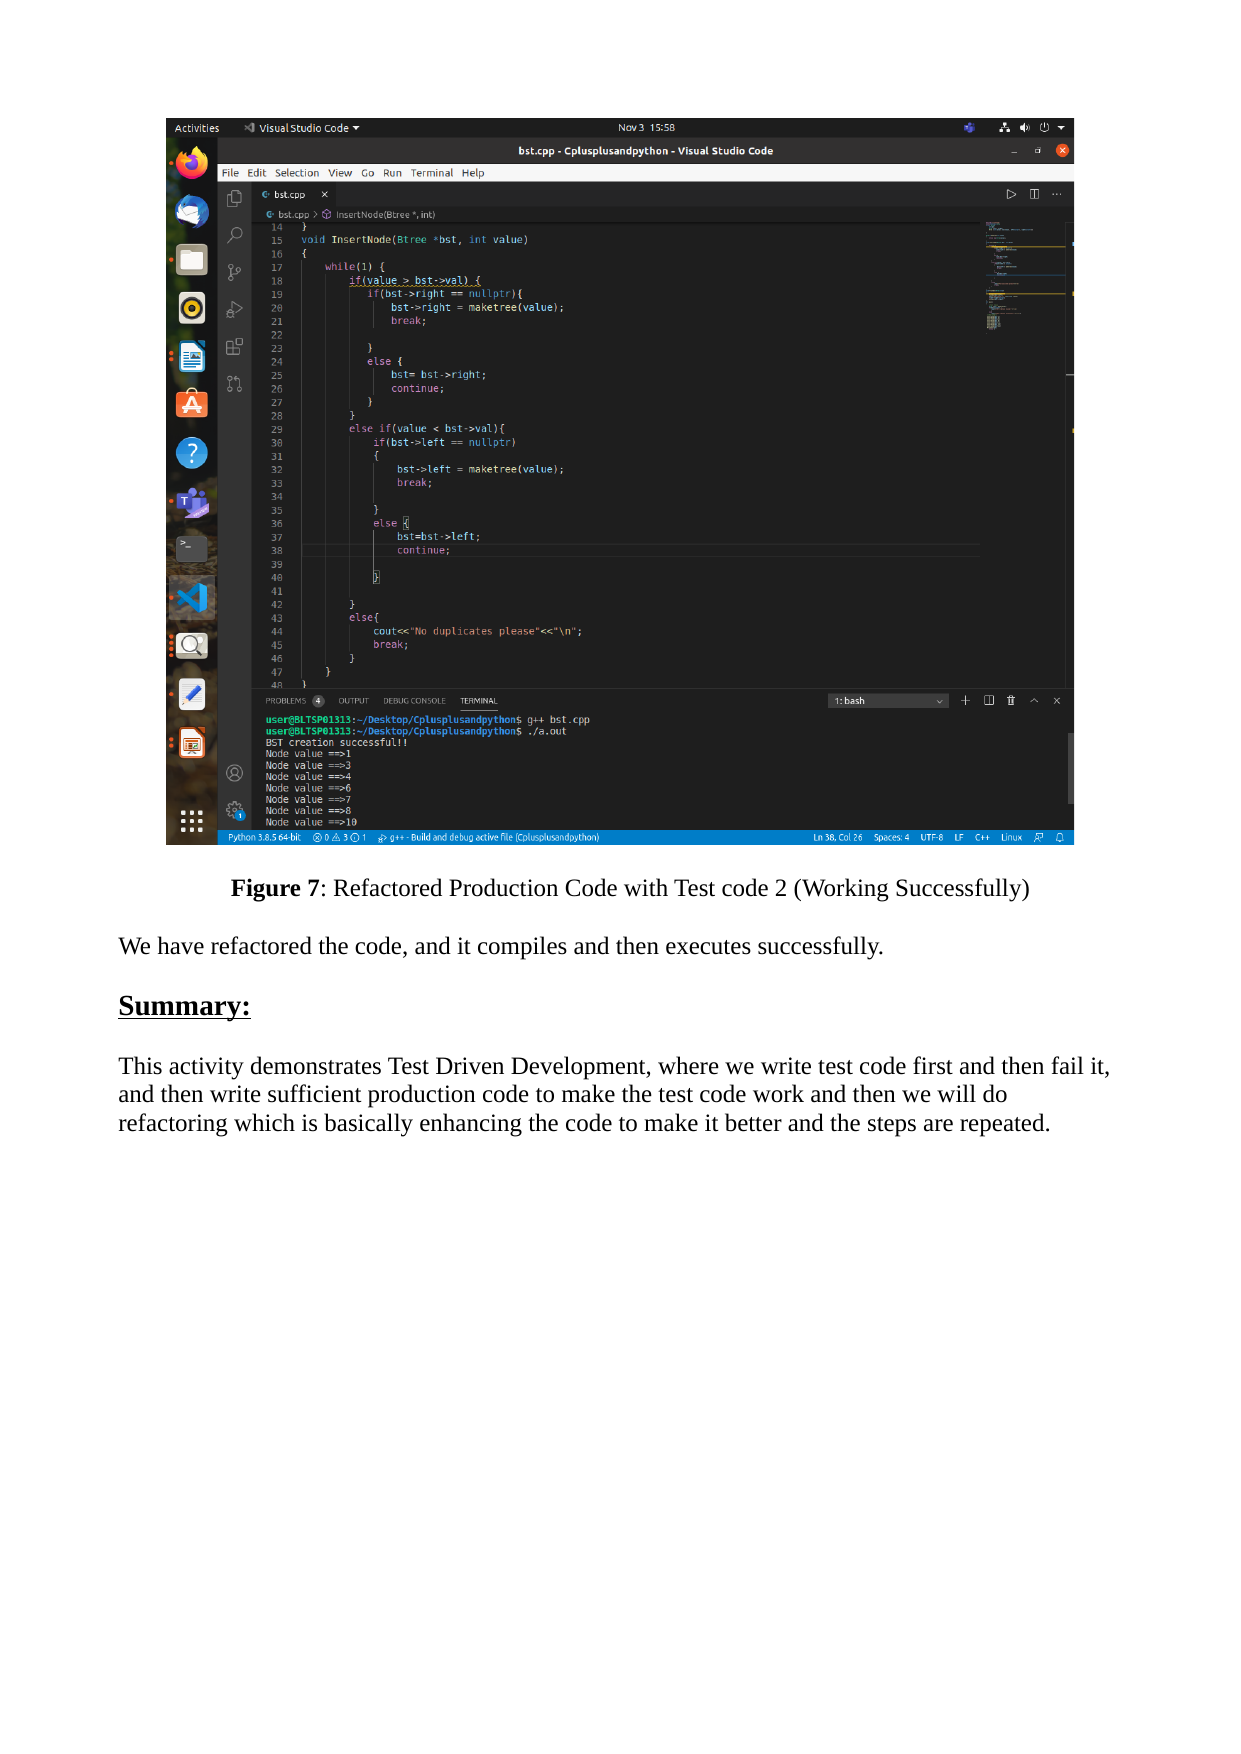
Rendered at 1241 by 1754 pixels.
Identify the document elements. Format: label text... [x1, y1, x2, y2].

text Summary: [118, 988, 1122, 1022]
picture [166, 118, 1075, 845]
text Figure 7: Refactored Production Code with Test code 2 (Working Successfully) [118, 873, 1122, 902]
text This activity demonstrates Test Driven Development, where we write test code first and then fail it, and then write sufficient production code to make the test code work and then we will do refactoring which is basically enhancing the code to make it better and the steps are repeated. [118, 1051, 1122, 1137]
text We have refactored the code, and it compiles and then executes successfully. [118, 931, 1122, 960]
